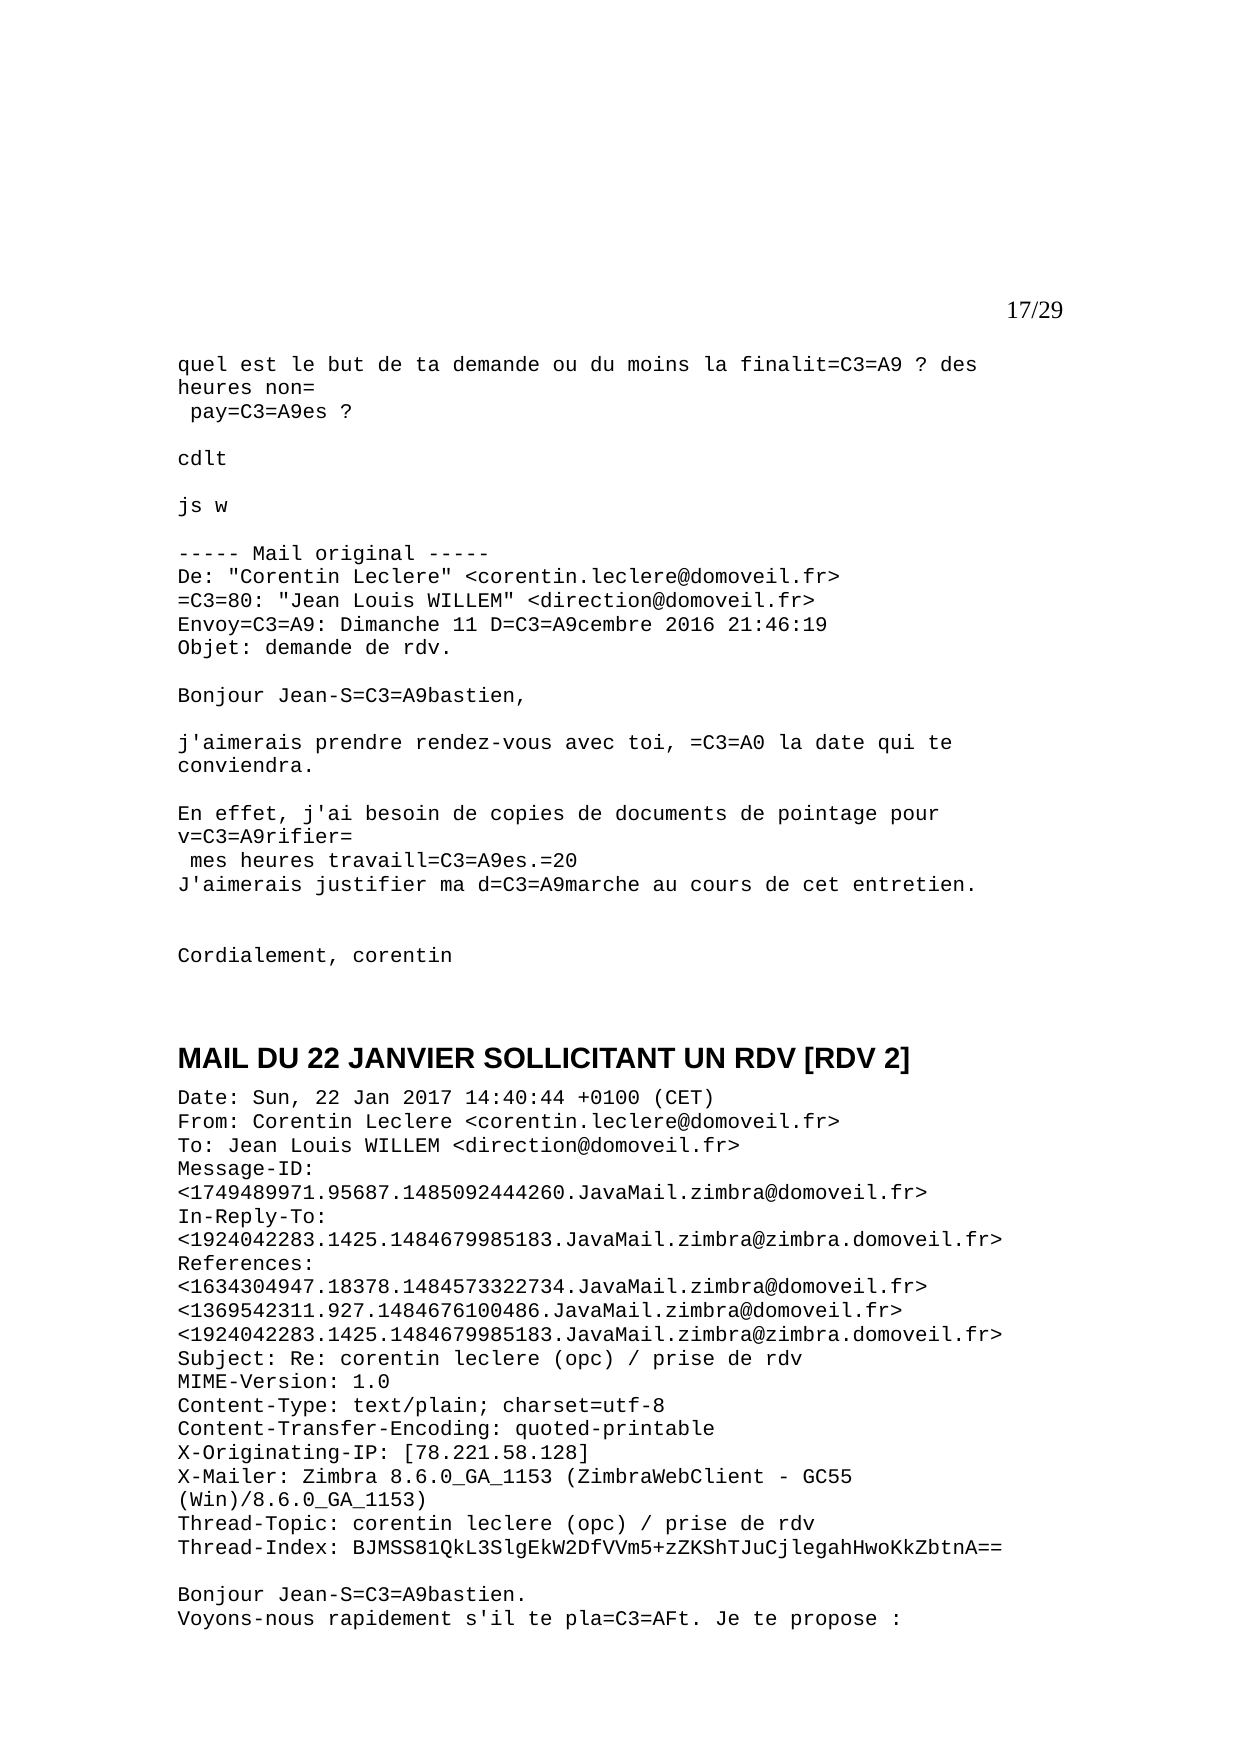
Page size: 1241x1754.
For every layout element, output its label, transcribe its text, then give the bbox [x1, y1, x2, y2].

text Bonjour Jean-S=C3=A9bastien, [177, 684, 1063, 708]
text mes heures travaill=C3=A9es.=20 [177, 850, 1063, 874]
subtitle MAIL DU 22 JANVIER SOLLICITANT UN RDV [RDV 2] [177, 1041, 1063, 1075]
text Thread-Topic: corentin leclere (opc) / prise de rdv [177, 1513, 1063, 1537]
text J'aimerais justifier ma d=C3=A9marche au cours de cet entretien. [177, 874, 1063, 897]
text Bonjour Jean-S=C3=A9bastien. [177, 1584, 1063, 1608]
text MIME-Version: 1.0 [177, 1371, 1063, 1395]
text X-Mailer: Zimbra 8.6.0_GA_1153 (ZimbraWebClient - GC55 (Win)/8.6.0_GA_1153) [177, 1466, 1063, 1513]
text Content-Type: text/plain; charset=utf-8 [177, 1395, 1063, 1418]
text pay=C3=A9es ? [177, 401, 1063, 424]
text In-Reply-To: <1924042283.1425.1484679985183.JavaMail.zimbra@zimbra.domoveil.fr> [177, 1206, 1063, 1253]
text Subject: Re: corentin leclere (opc) / prise de rdv [177, 1347, 1063, 1371]
text Message-ID: <1749489971.95687.1485092444260.JavaMail.zimbra@domoveil.fr> [177, 1158, 1063, 1206]
text To: Jean Louis WILLEM <direction@domoveil.fr> [177, 1135, 1063, 1158]
text cdlt [177, 448, 1063, 472]
text Cordialement, corentin [177, 945, 1063, 968]
text De: "Corentin Leclere" <corentin.leclere@domoveil.fr> [177, 566, 1063, 590]
text En effet, j'ai besoin de copies de documents de pointage pour v=C3=A9rifier= [177, 803, 1063, 850]
text Date: Sun, 22 Jan 2017 14:40:44 +0100 (CET) [177, 1087, 1063, 1111]
text Voyons-nous rapidement s'il te pla=C3=AFt. Je te propose : [177, 1608, 1063, 1631]
text Objet: demande de rdv. [177, 637, 1063, 661]
text Envoy=C3=A9: Dimanche 11 D=C3=A9cembre 2016 21:46:19 [177, 614, 1063, 637]
text js w [177, 495, 1063, 519]
text From: Corentin Leclere <corentin.leclere@domoveil.fr> [177, 1111, 1063, 1135]
text =C3=80: "Jean Louis WILLEM" <direction@domoveil.fr> [177, 590, 1063, 614]
text References: <1634304947.18378.1484573322734.JavaMail.zimbra@domoveil.fr> <1369542311.927.1484676100486.JavaMail.zimbra@domoveil.fr> <1924042283.1425.1484679985183.JavaMail.zimbra@zimbra.domoveil.fr> [177, 1253, 1063, 1347]
text X-Originating-IP: [78.221.58.128] [177, 1442, 1063, 1466]
text Thread-Index: BJMSS81QkL3SlgEkW2DfVVm5+zZKShTJuCjlegahHwoKkZbtnA== [177, 1537, 1063, 1560]
text quel est le but de ta demande ou du moins la finalit=C3=A9 ? des heures non= [177, 353, 1063, 401]
text Content-Transfer-Encoding: quoted-printable [177, 1418, 1063, 1442]
text j'aimerais prendre rendez-vous avec toi, =C3=A0 la date qui te conviendra. [177, 732, 1063, 779]
text ----- Mail original ----- [177, 543, 1063, 566]
